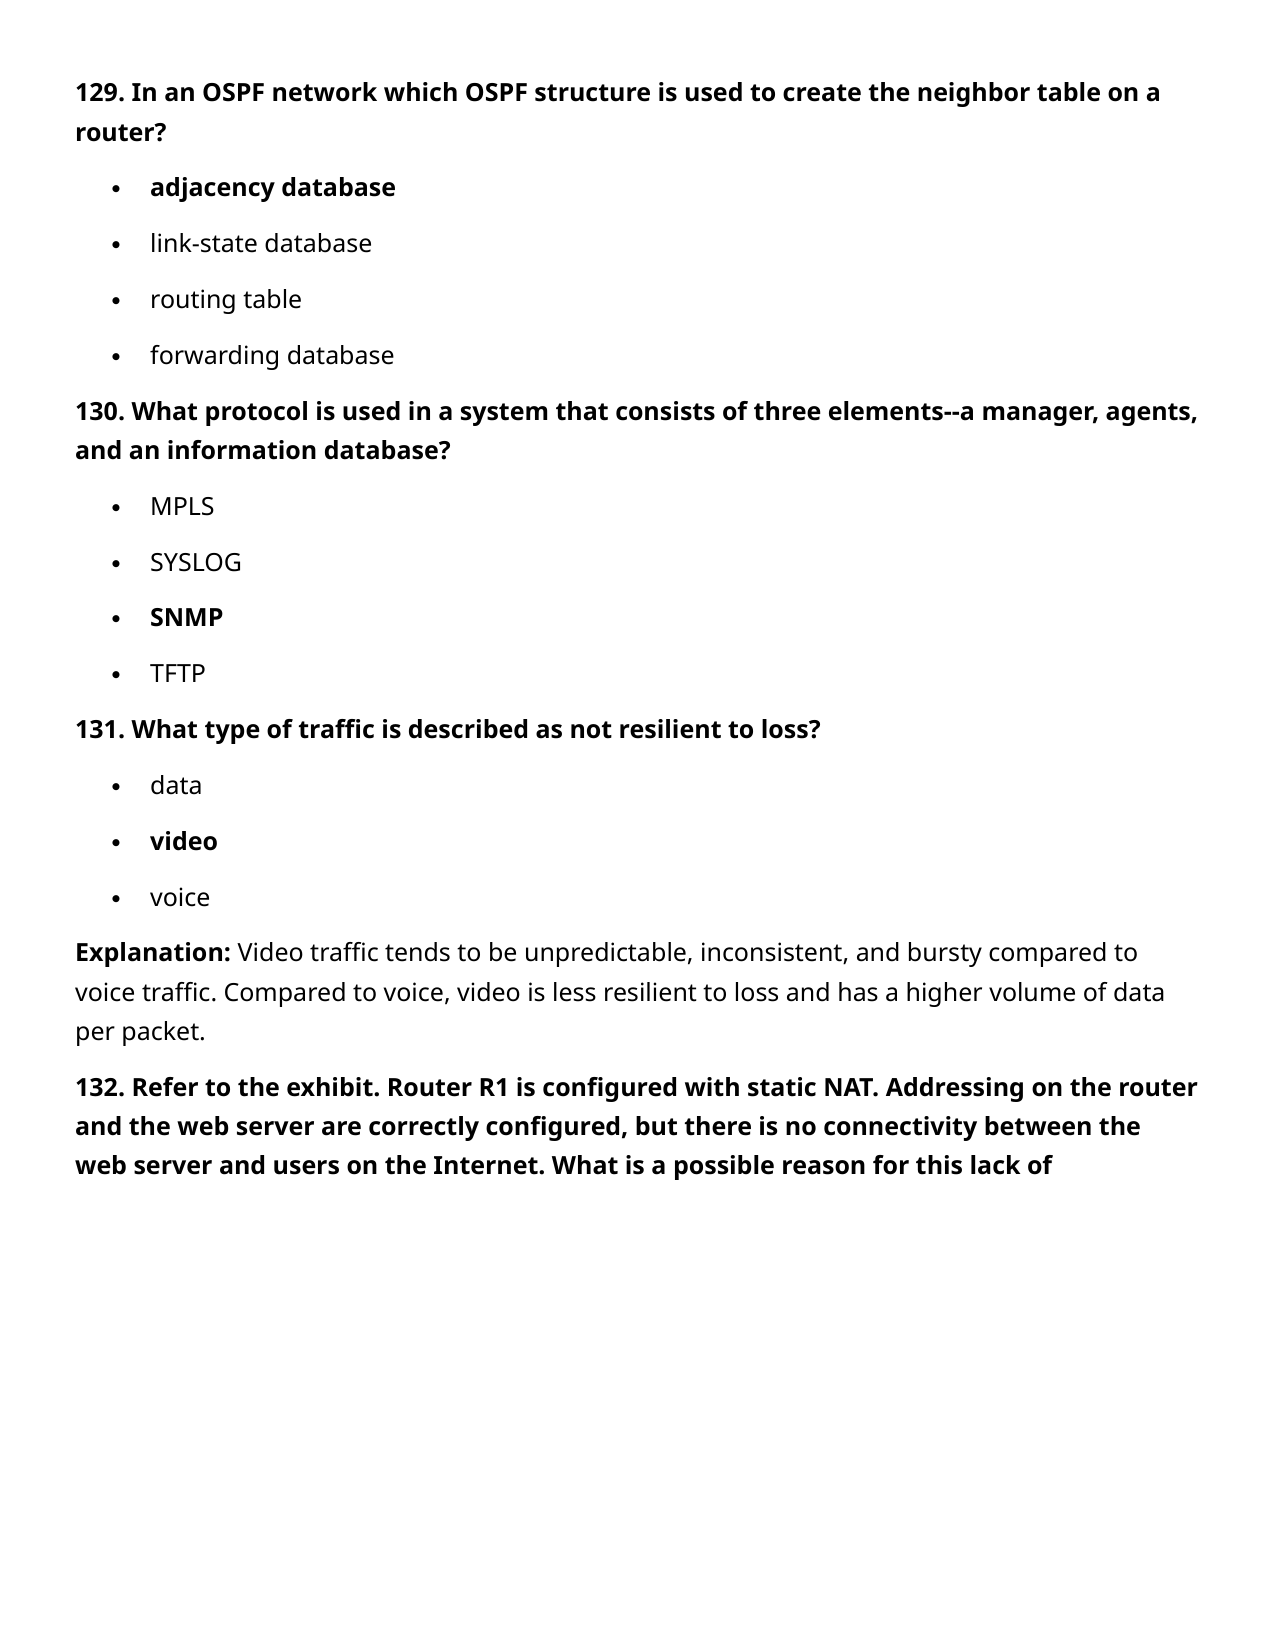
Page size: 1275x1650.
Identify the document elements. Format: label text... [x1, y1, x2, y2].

list voice [112, 879, 1200, 913]
text 132. Refer to the exhibit. Router R1 is configured with static NAT. Addressing on the router and the web server are correctly configured, but there is no connectivity between the web server and users on the Internet. What is a possible reason for this lack of [75, 1069, 1200, 1182]
text Explanation: Video traffic tends to be unpredictable, inconsistent, and bursty compared to voice traffic. Compared to voice, video is less resilient to loss and has a higher volume of data per packet. [75, 935, 1200, 1047]
text 130. What protocol is used in a system that consists of three elements--a manager, agents, and an information database? [75, 393, 1200, 467]
text 131. What type of traffic is described as not resilient to loss? [75, 712, 1200, 746]
list data [112, 767, 1200, 802]
list TFTP [112, 656, 1200, 690]
list adjacency database [112, 170, 1200, 204]
list video [112, 823, 1200, 857]
list forwarding database [112, 337, 1200, 372]
list link-state database [112, 226, 1200, 260]
list SNMP [112, 600, 1200, 634]
list routing table [112, 282, 1200, 316]
list MPLS [112, 488, 1200, 522]
list SYSLOG [112, 544, 1200, 578]
text 129. In an OSPF network which OSPF structure is used to create the neighbor table on a router? [75, 75, 1200, 148]
